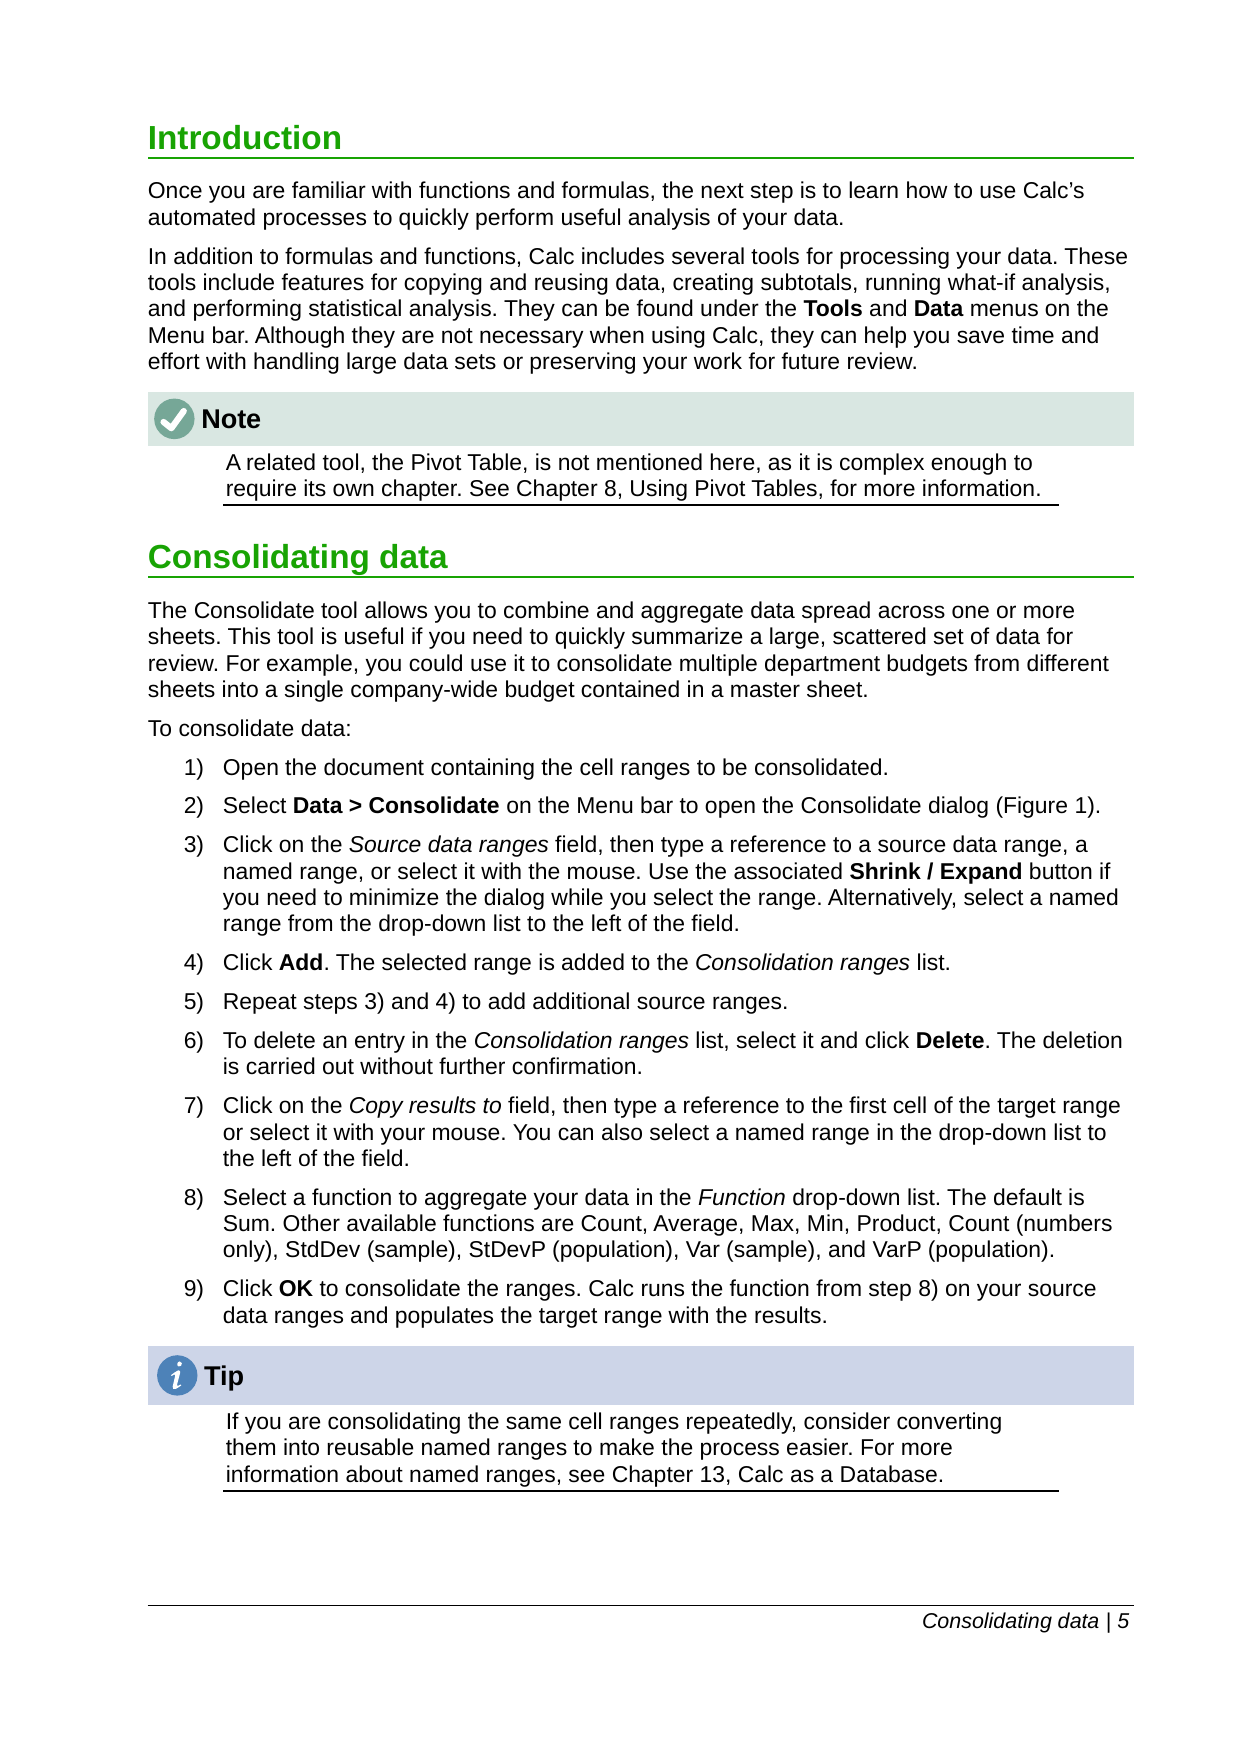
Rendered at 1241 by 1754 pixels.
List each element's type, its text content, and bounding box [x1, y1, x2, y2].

list Select a function to aggregate your data in the Function drop-down list. The default is Sum. Other available functions are Count, Average, Max, Min, Product, Count (numbers only), StdDev (sample), StDevP (population), Var (sample), and VarP (population). [204, 1184, 1134, 1263]
list Select Data > Consolidate on the Menu bar to open the Consolidate dialog (Figure 1). [204, 792, 1134, 819]
subtitle Tip [148, 1346, 1134, 1405]
subtitle Introduction [148, 118, 1134, 157]
list Repeat steps 3) and 4) to add additional source ranges. [204, 988, 1134, 1014]
list To delete an entry in the Consolidation ranges list, select it and click Delete. The deletion is carried out without further confirmation. [204, 1027, 1134, 1080]
text A related tool, the Pivot Table, is not mentioned here, as it is complex enough to require its own chapter. See Chapter 8, Using Pivot Tables, for more information. [223, 446, 1059, 504]
text If you are consolidating the same cell ranges repeatedly, consider converting them into reusable named ranges to make the process easier. For more information about named ranges, see Chapter 13, Calc as a Database. [223, 1405, 1059, 1490]
text To consolidate data: [148, 715, 1134, 741]
text The Consolidate tool allows you to combine and aggregate data spread across one or more sheets. This tool is useful if you need to quickly summarize a large, scattered set of data for review. For example, you could use it to consolidate multiple department budgets from different sheets into a single company-wide budget contained in a master sheet. [148, 597, 1134, 702]
list Open the document containing the cell ranges to be consolidated. [204, 754, 1134, 780]
list Click OK to consolidate the ranges. Calc runs the function from step 8) on your source data ranges and populates the target range with the results. [204, 1275, 1134, 1328]
list Click Add. The selected range is added to the Consolidation ranges list. [204, 949, 1134, 976]
subtitle Note [148, 392, 1134, 446]
list Click on the Copy results to field, then type a reference to the first cell of the target range or select it with your mouse. You can also select a named range in the drop-down list to the left of the field. [204, 1092, 1134, 1171]
subtitle Consolidating data [148, 538, 1134, 576]
text Once you are familiar with functions and formulas, the next step is to learn how to use Calc’s automated processes to quickly perform useful analysis of your data. [148, 177, 1134, 230]
list Click on the Source data ranges field, then type a reference to a source data range, a named range, or select it with the mouse. Use the associated Shrink / Expand button if you need to minimize the dialog while you select the range. Alternatively, select a named range from the drop-down list to the left of the field. [204, 831, 1134, 937]
text In addition to formulas and functions, Calc includes several tools for processing your data. These tools include features for copying and reusing data, creating subtotals, running what-if analysis, and performing statistical analysis. They can be found under the Tools and Data menus on the Menu bar. Although they are not necessary when using Calc, they can help you save time and effort with handling large data sets or preserving your work for future review. [148, 243, 1134, 374]
